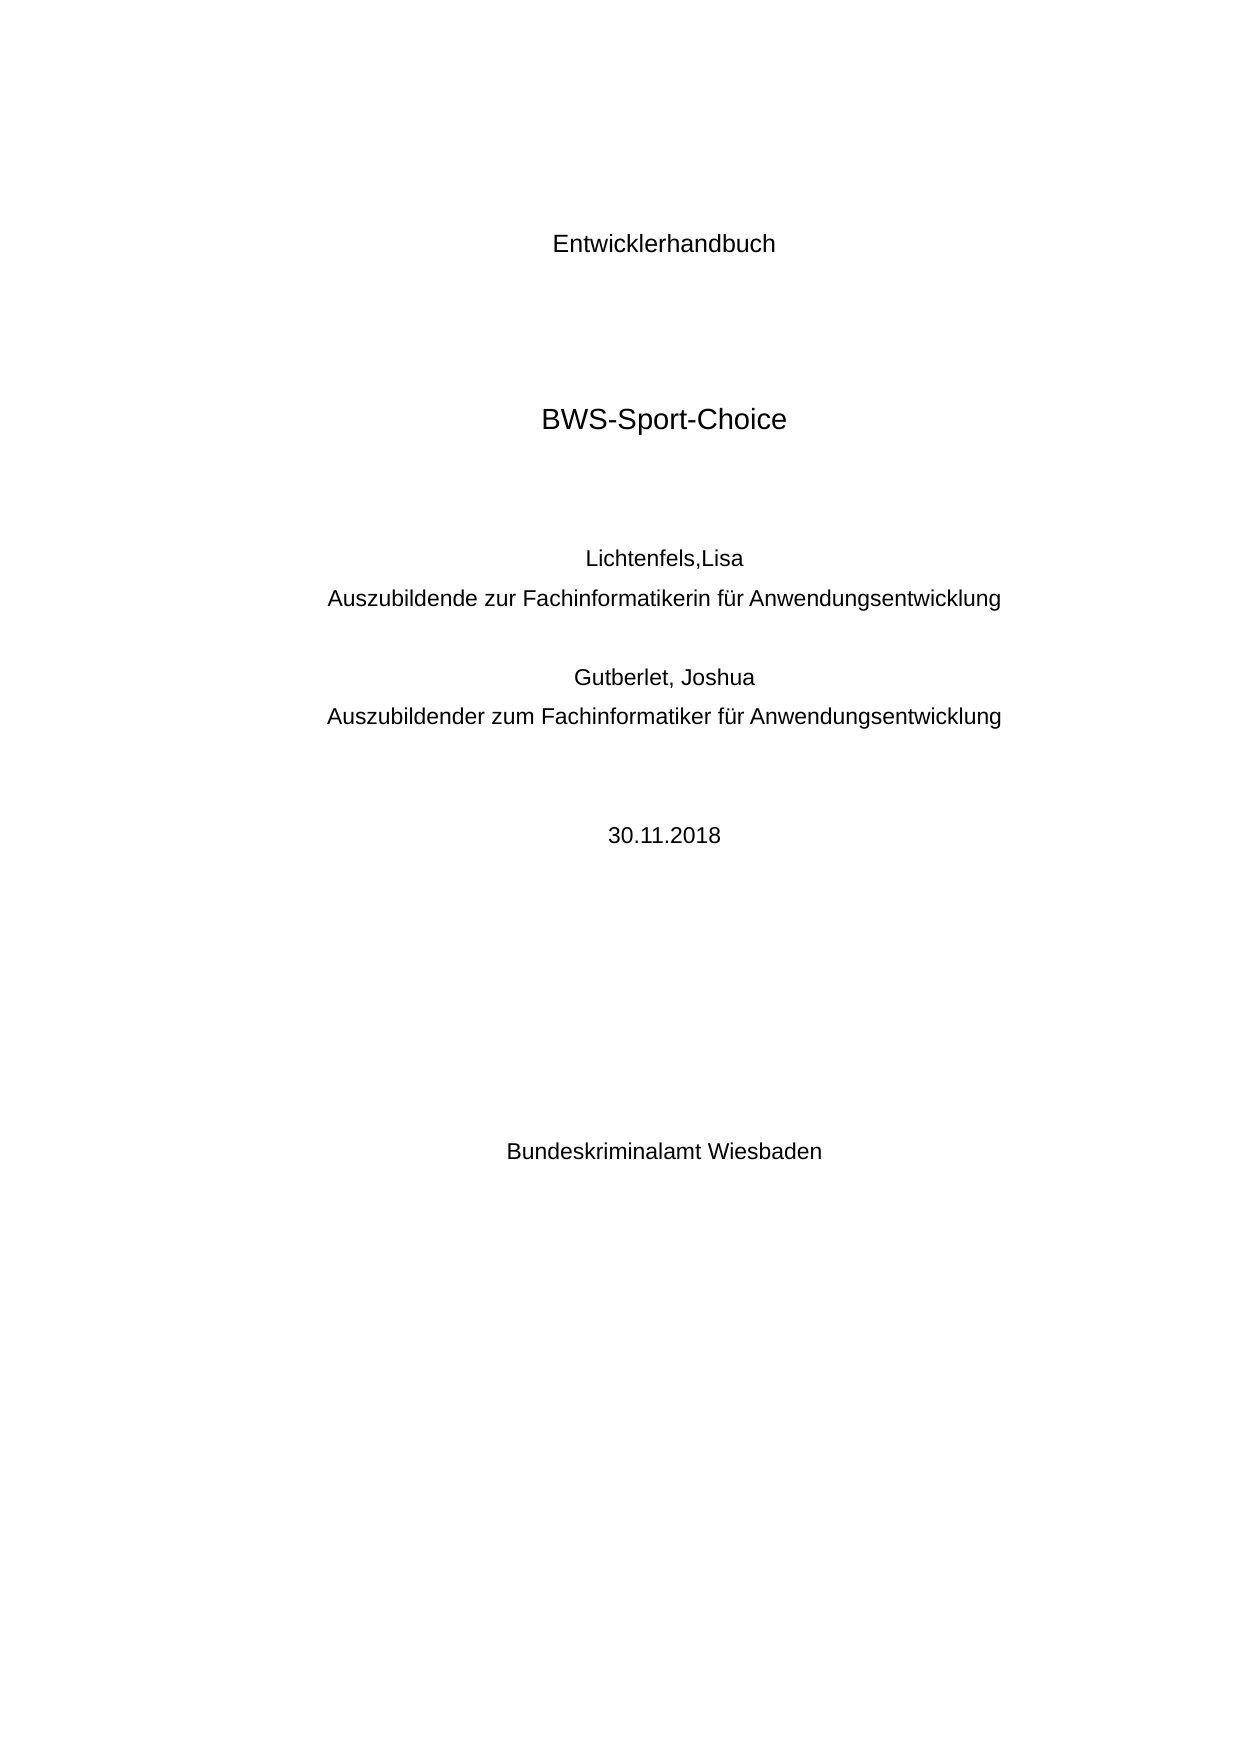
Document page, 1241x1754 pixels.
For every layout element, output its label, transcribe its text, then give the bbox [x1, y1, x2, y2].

text Gutberlet, Joshua [148, 664, 1181, 690]
text BWS-Sport-Choice [148, 402, 1181, 435]
text Auszubildende zur Fachinformatikerin für Anwendungsentwicklung [148, 585, 1181, 611]
text Auszubildender zum Fachinformatiker für Anwendungsentwicklung [148, 703, 1181, 730]
text Bundeskriminalamt Wiesbaden [148, 1138, 1181, 1164]
text Lichtenfels,Lisa [148, 545, 1181, 572]
text Entwicklerhandbuch [148, 229, 1181, 258]
text 30.11.2018 [148, 822, 1181, 848]
